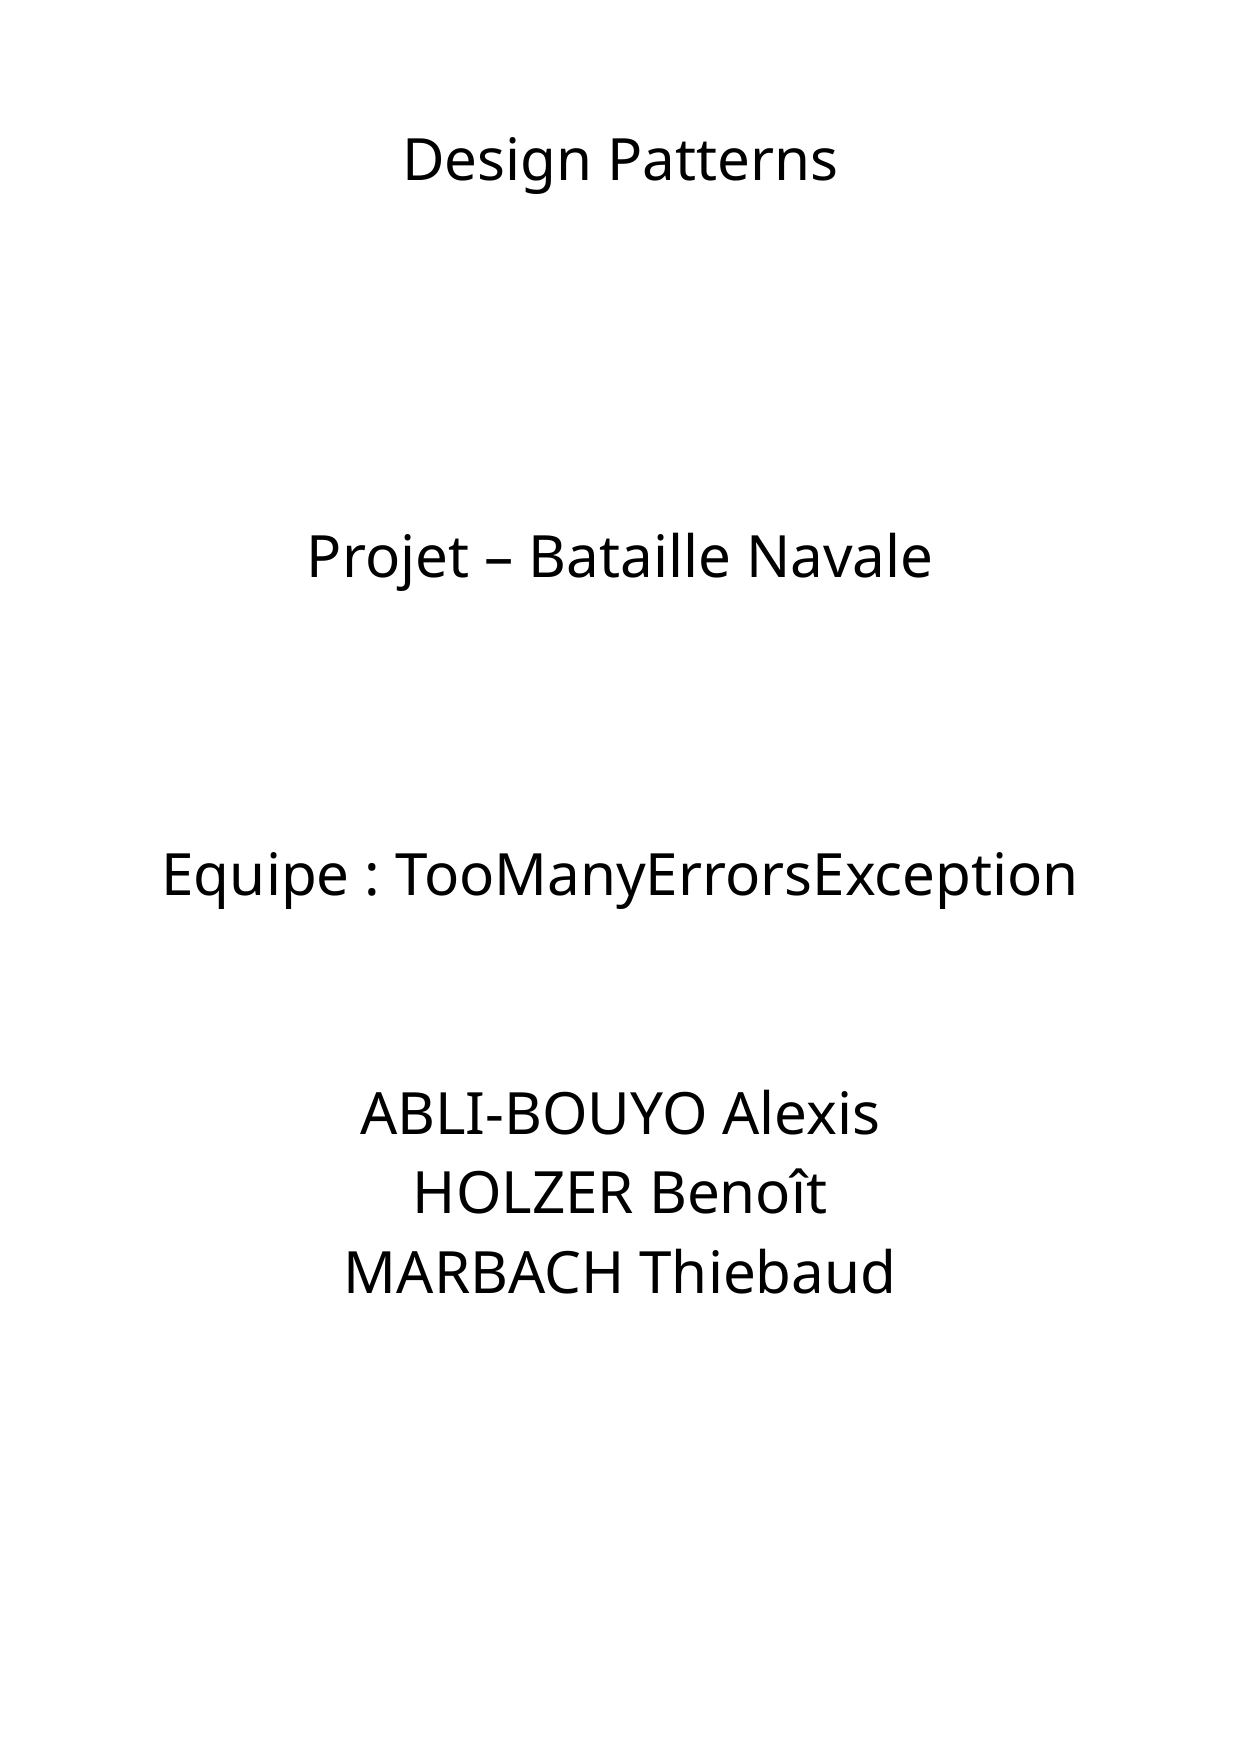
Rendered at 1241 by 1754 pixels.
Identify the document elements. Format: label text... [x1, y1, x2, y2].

text Equipe : TooManyErrorsException [118, 833, 1122, 913]
text HOLZER Benoît [118, 1151, 1122, 1231]
text ABLI-BOUYO Alexis [118, 1072, 1122, 1151]
text Projet – Bataille Navale [118, 516, 1122, 595]
text MARBACH Thiebaud [118, 1231, 1122, 1310]
text Design Patterns [118, 118, 1122, 198]
